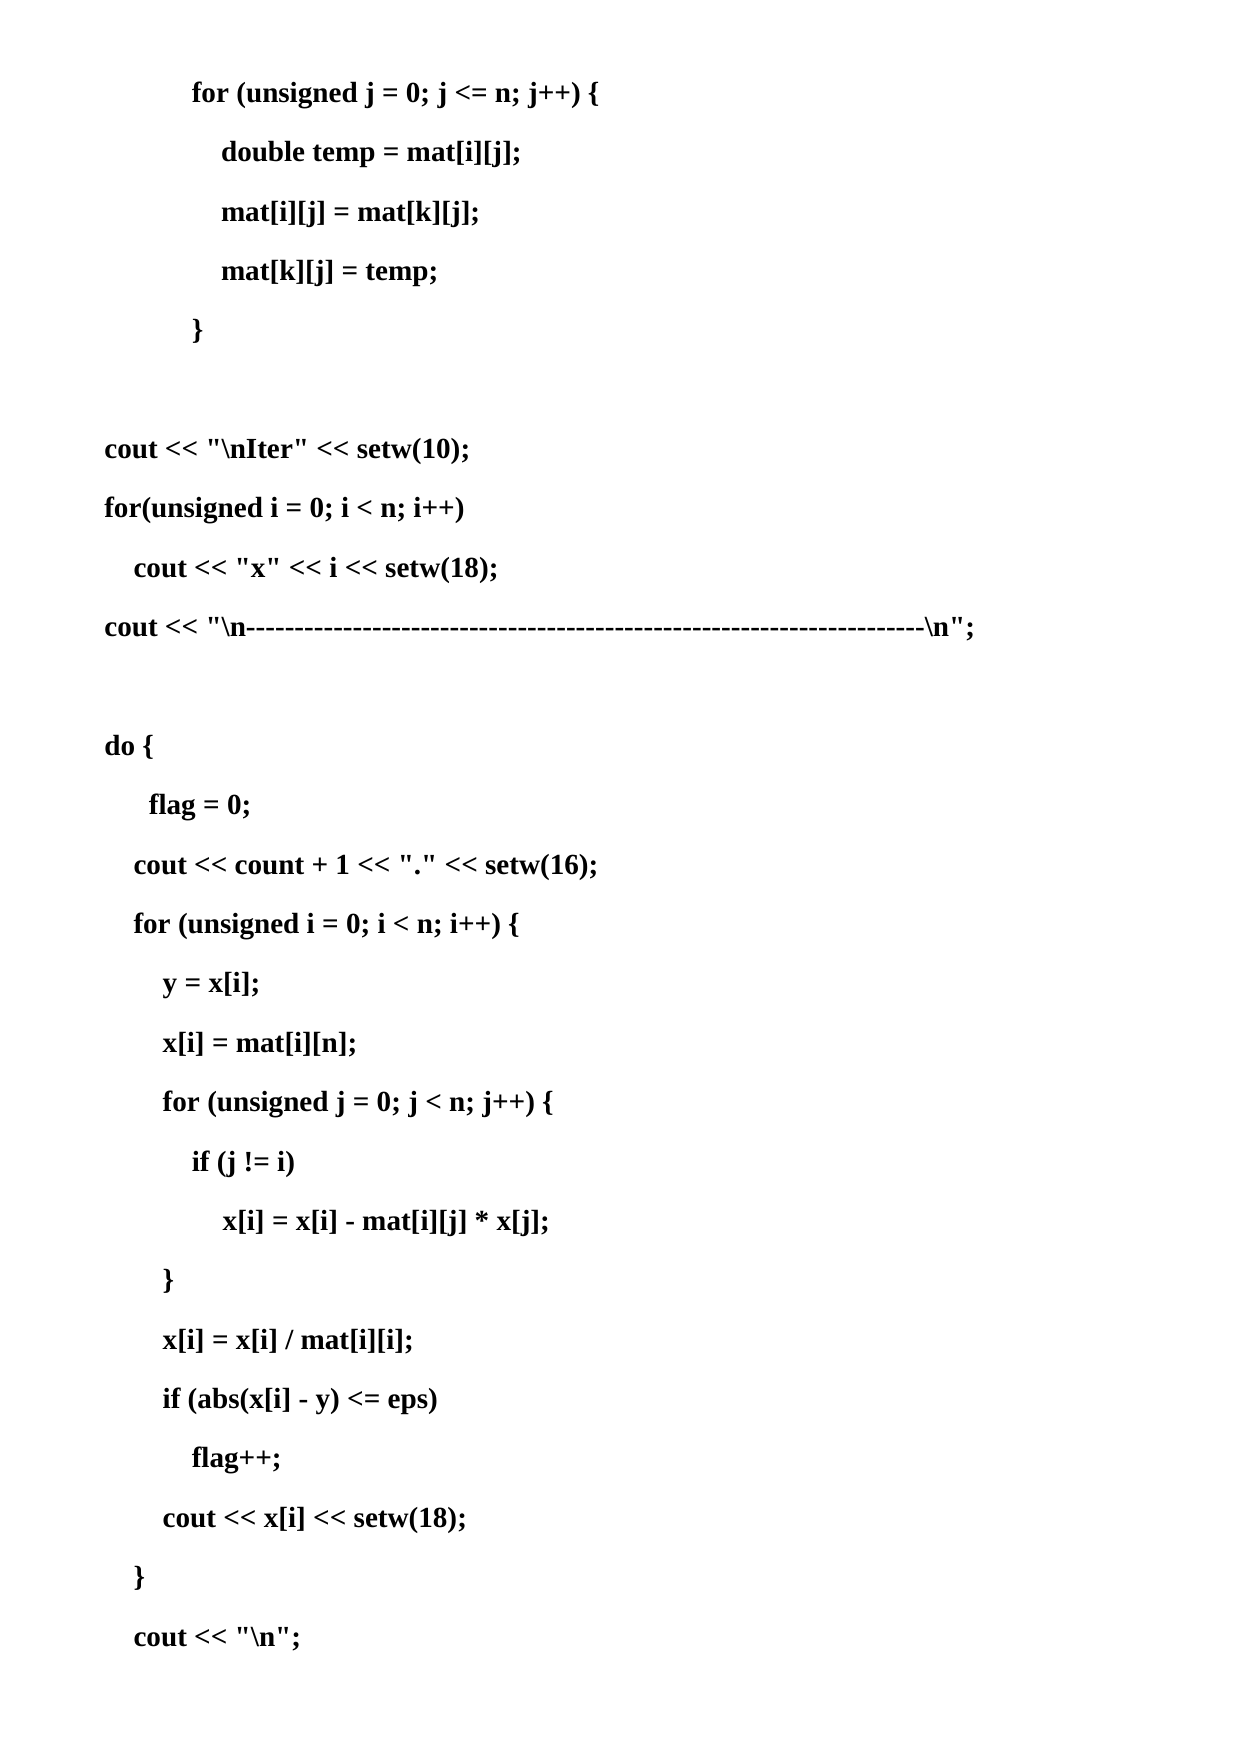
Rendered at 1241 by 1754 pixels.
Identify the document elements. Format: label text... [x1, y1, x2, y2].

text flag++; [75, 1441, 1165, 1474]
text cout << "\n----------------------------------------------------------------------\n"; [75, 609, 1165, 643]
text do { [75, 728, 1165, 762]
text x[i] = x[i] / mat[i][i]; [75, 1322, 1165, 1355]
text for (unsigned j = 0; j < n; j++) { [75, 1084, 1165, 1118]
text for(unsigned i = 0; i < n; i++) [75, 491, 1165, 524]
text mat[i][j] = mat[k][j]; [75, 194, 1165, 227]
text if (j != i) [75, 1144, 1165, 1177]
text flag = 0; [75, 787, 1165, 821]
text y = x[i]; [75, 966, 1165, 999]
text cout << x[i] << setw(18); [75, 1500, 1165, 1533]
text if (abs(x[i] - y) <= eps) [75, 1381, 1165, 1415]
text cout << "\nIter" << setw(10); [75, 431, 1165, 465]
text cout << "\n"; [75, 1619, 1165, 1652]
text cout << "x" << i << setw(18); [75, 550, 1165, 583]
text for (unsigned j = 0; j <= n; j++) { [75, 75, 1165, 108]
text x[i] = x[i] - mat[i][j] * x[j]; [75, 1203, 1165, 1237]
text } [75, 312, 1165, 346]
text mat[k][j] = temp; [75, 253, 1165, 287]
text double temp = mat[i][j]; [75, 134, 1165, 168]
text } [75, 1262, 1165, 1296]
text } [75, 1559, 1165, 1593]
text cout << count + 1 << "." << setw(16); [75, 847, 1165, 880]
text x[i] = mat[i][n]; [75, 1025, 1165, 1058]
text for (unsigned i = 0; i < n; i++) { [75, 906, 1165, 940]
